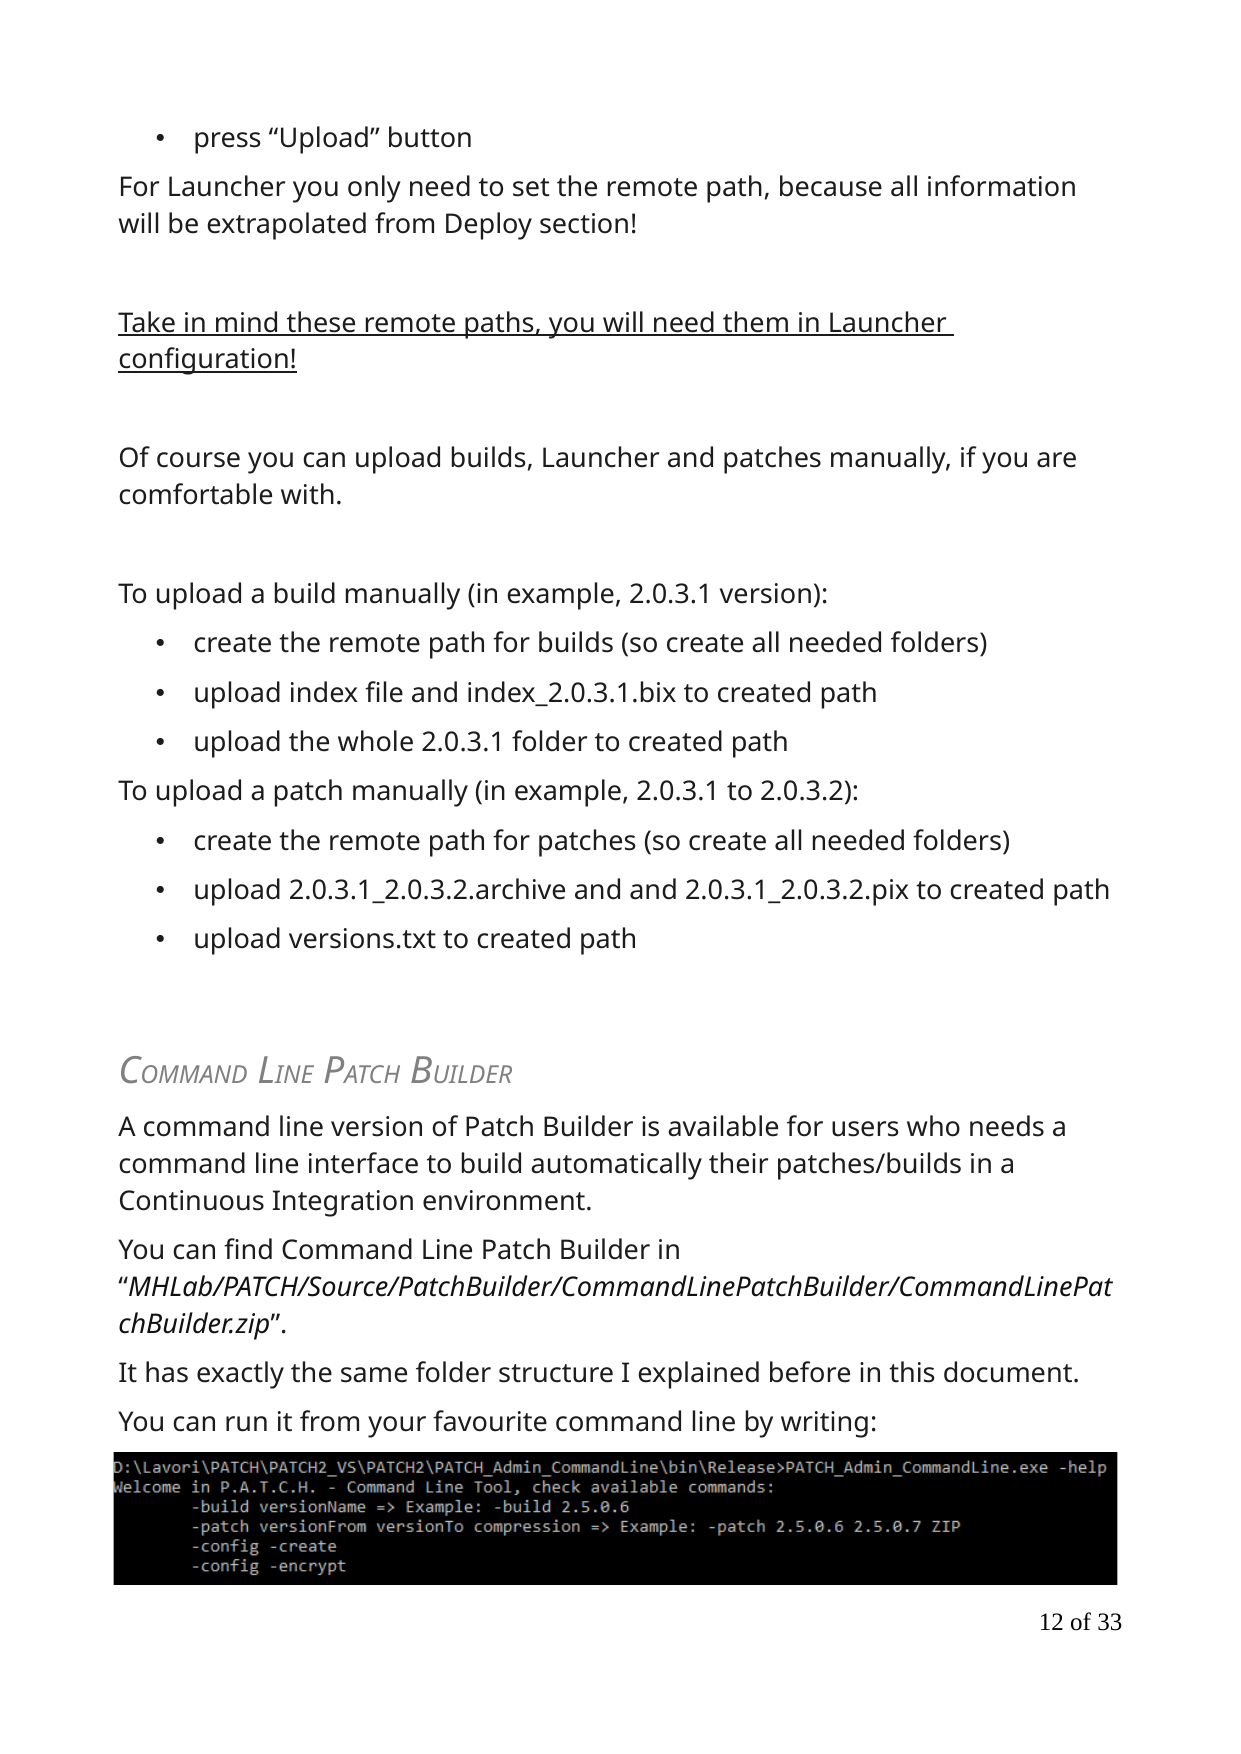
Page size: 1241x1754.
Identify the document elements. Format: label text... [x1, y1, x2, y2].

list create the remote path for patches (so create all needed folders) [156, 821, 1122, 858]
text Take in mind these remote paths, you will need them in Launcher configuration! [118, 303, 1122, 377]
list press “Upload” button [156, 118, 1122, 155]
text You can find Command Line Patch Builder in “MHLab/PATCH/Source/PatchBuilder/CommandLinePatchBuilder/CommandLinePatchBuilder.zip”. [118, 1230, 1122, 1341]
picture [113, 1452, 1118, 1585]
text To upload a build manually (in example, 2.0.3.1 version): [118, 574, 1122, 611]
subtitle Command Line Patch Builder [118, 1044, 1122, 1095]
list create the remote path for builds (so create all needed folders) [156, 624, 1122, 661]
list upload 2.0.3.1_2.0.3.2.archive and and 2.0.3.1_2.0.3.2.pix to created path [156, 871, 1122, 907]
text For Launcher you only need to set the remote path, because all information will be extrapolated from Deploy section! [118, 167, 1122, 241]
text You can run it from your favourite command line by writing: [118, 1403, 1122, 1440]
text Of course you can upload builds, Launcher and patches manually, if you are comfortable with. [118, 439, 1122, 512]
list upload the whole 2.0.3.1 folder to created path [156, 722, 1122, 759]
list upload index file and index_2.0.3.1.bix to created path [156, 673, 1122, 710]
list upload versions.txt to created path [156, 920, 1122, 957]
text To upload a patch manually (in example, 2.0.3.1 to 2.0.3.2): [118, 772, 1122, 809]
text It has exactly the same folder structure I explained before in this document. [118, 1353, 1122, 1390]
text A command line version of Patch Builder is available for users who needs a command line interface to build automatically their patches/builds in a Continuous Integration environment. [118, 1107, 1122, 1218]
